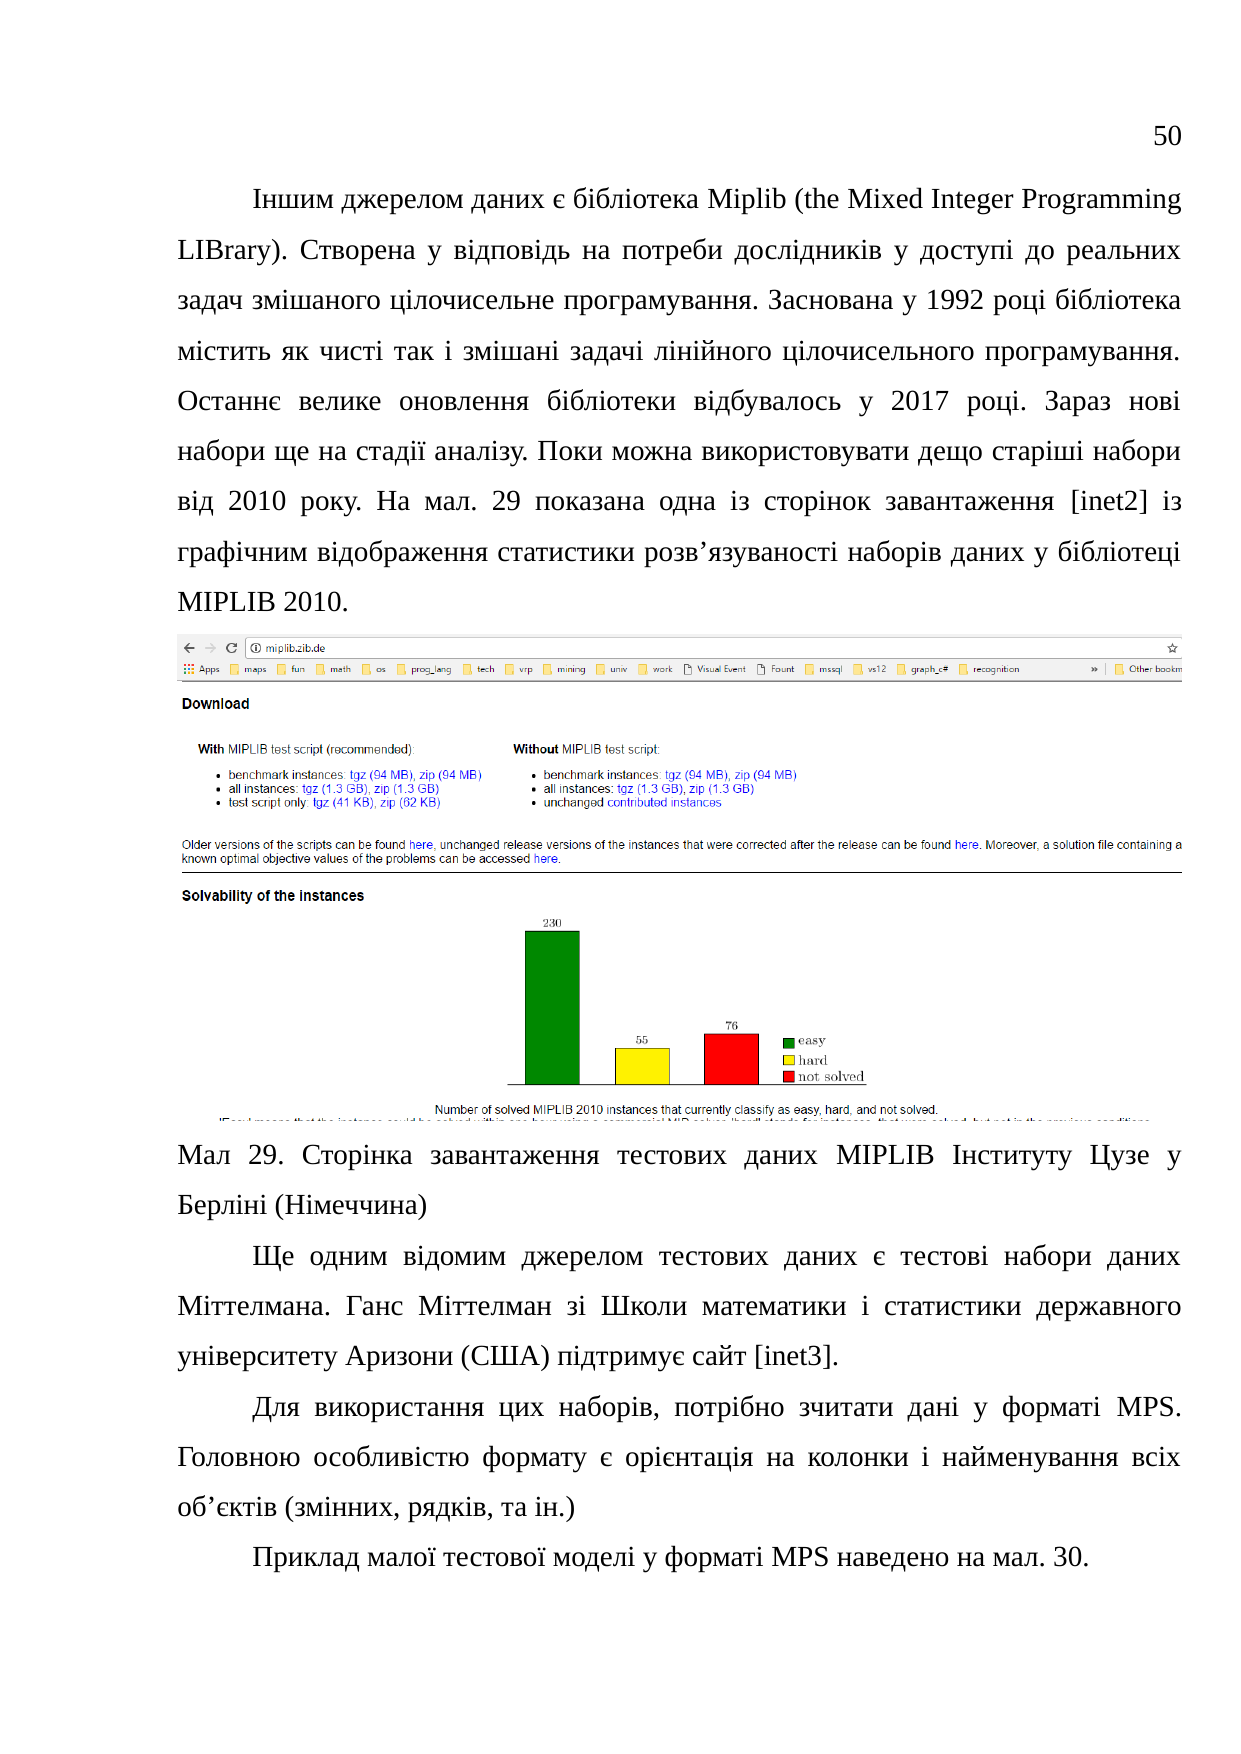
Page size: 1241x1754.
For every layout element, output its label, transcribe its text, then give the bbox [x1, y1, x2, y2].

text Приклад малої тестової моделі у форматі MPS наведено на мал. 30. [177, 1539, 1182, 1573]
text Іншим джерелом даних є бібліотека Miplib (the Mixed Integer Programming LIBrary). Створена у відповідь на потреби дослідників у доступі до реальних задач змішаного цілочисельне програмування. Заснована у 1992 році бібліотека містить як чисті так і змішані задачі лінійного цілочисельного програмування. Останнє велике оновлення бібліотеки відбувалось у 2017 році. Зараз нові набори ще на стадії аналізу. Поки можна використовувати дещо старіші набори від 2010 року. На мал. 29 показана одна із сторінок завантаження [inet2] із графічним відображення статистики розв’язуваності наборів даних у бібліотеці MIPLIB 2010. [177, 182, 1182, 618]
text Ще одним відомим джерелом тестових даних є тестові набори даних Міттелмана. Ганс Міттелман зі Школи математики і статистики державного університету Аризони (США) підтримує сайт [inet3]. [177, 1238, 1182, 1372]
text Для використання цих наборів, потрібно зчитати дані у форматі MPS. Головною особливістю формату є орієнтація на колонки і найменування всіх об’єктів (змінних, рядків, та ін.) [177, 1389, 1182, 1523]
text Мал 29. Сторінка завантаження тестових даних MIPLIB Інституту Цузе у Берліні (Німеччина) [177, 1121, 1182, 1221]
picture [177, 634, 1182, 1121]
